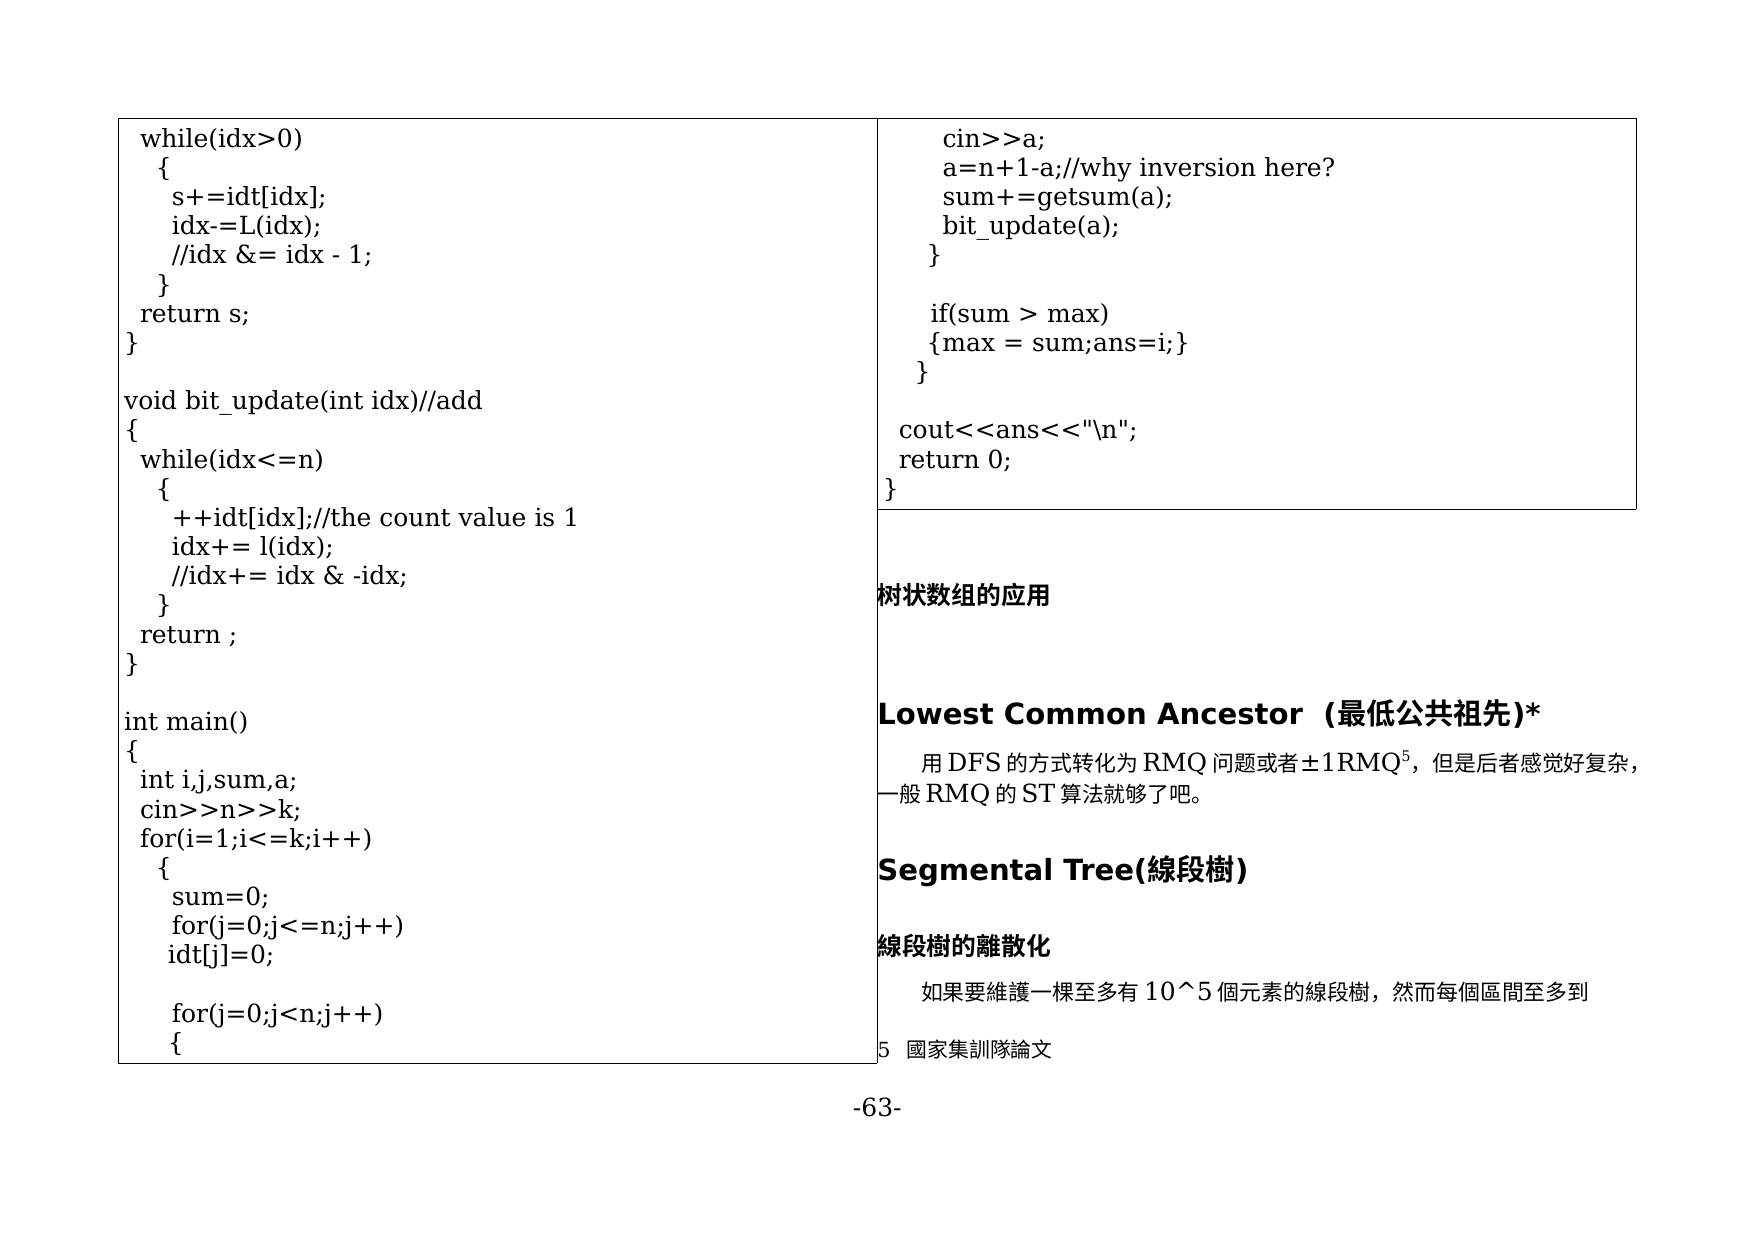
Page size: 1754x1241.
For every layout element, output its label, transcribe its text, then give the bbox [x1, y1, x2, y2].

subtitle Lowest Common Ancestor (最低公共祖先)* [878, 691, 1636, 733]
text 用DFS的方式转化为RMQ问题或者±1RMQ，但是后者感觉好复杂，一般RMQ的ST算法就够了吧。 [878, 746, 1636, 809]
subtitle Segmental Tree(線段樹) [878, 846, 1636, 889]
table_header while(idx>0) { s+=idt[idx]; idx-=L(idx); //idx &= idx - 1; } return s; } void bit_update(int idx)//add { while(idx<=n) { ++idt[idx];//the count value is 1 idx+= l(idx); //idx+= idx & -idx; } return ; } int main() { int i,j,sum,a; cin>>n>>k; for(i=1;i<=k;i++) { sum=0; for(j=0;j<=n;j++) idt[j]=0; for(j=0;j<n;j++) { [119, 119, 877, 1063]
table_header cin>>a; a=n+1-a;//why inversion here? sum+=getsum(a); bit_update(a); } if(sum > max) {max = sum;ans=i;} } cout<<ans<<"\n"; return 0; } [878, 119, 1636, 509]
text 國家集訓隊論文 [878, 1033, 1636, 1063]
text 如果要維護一棵至多有10^5個元素的線段樹，然而每個區間至多到 [878, 974, 1636, 1006]
subtitle 树状数组的应用 [878, 576, 1636, 612]
subtitle 線段樹的離散化 [878, 926, 1636, 962]
